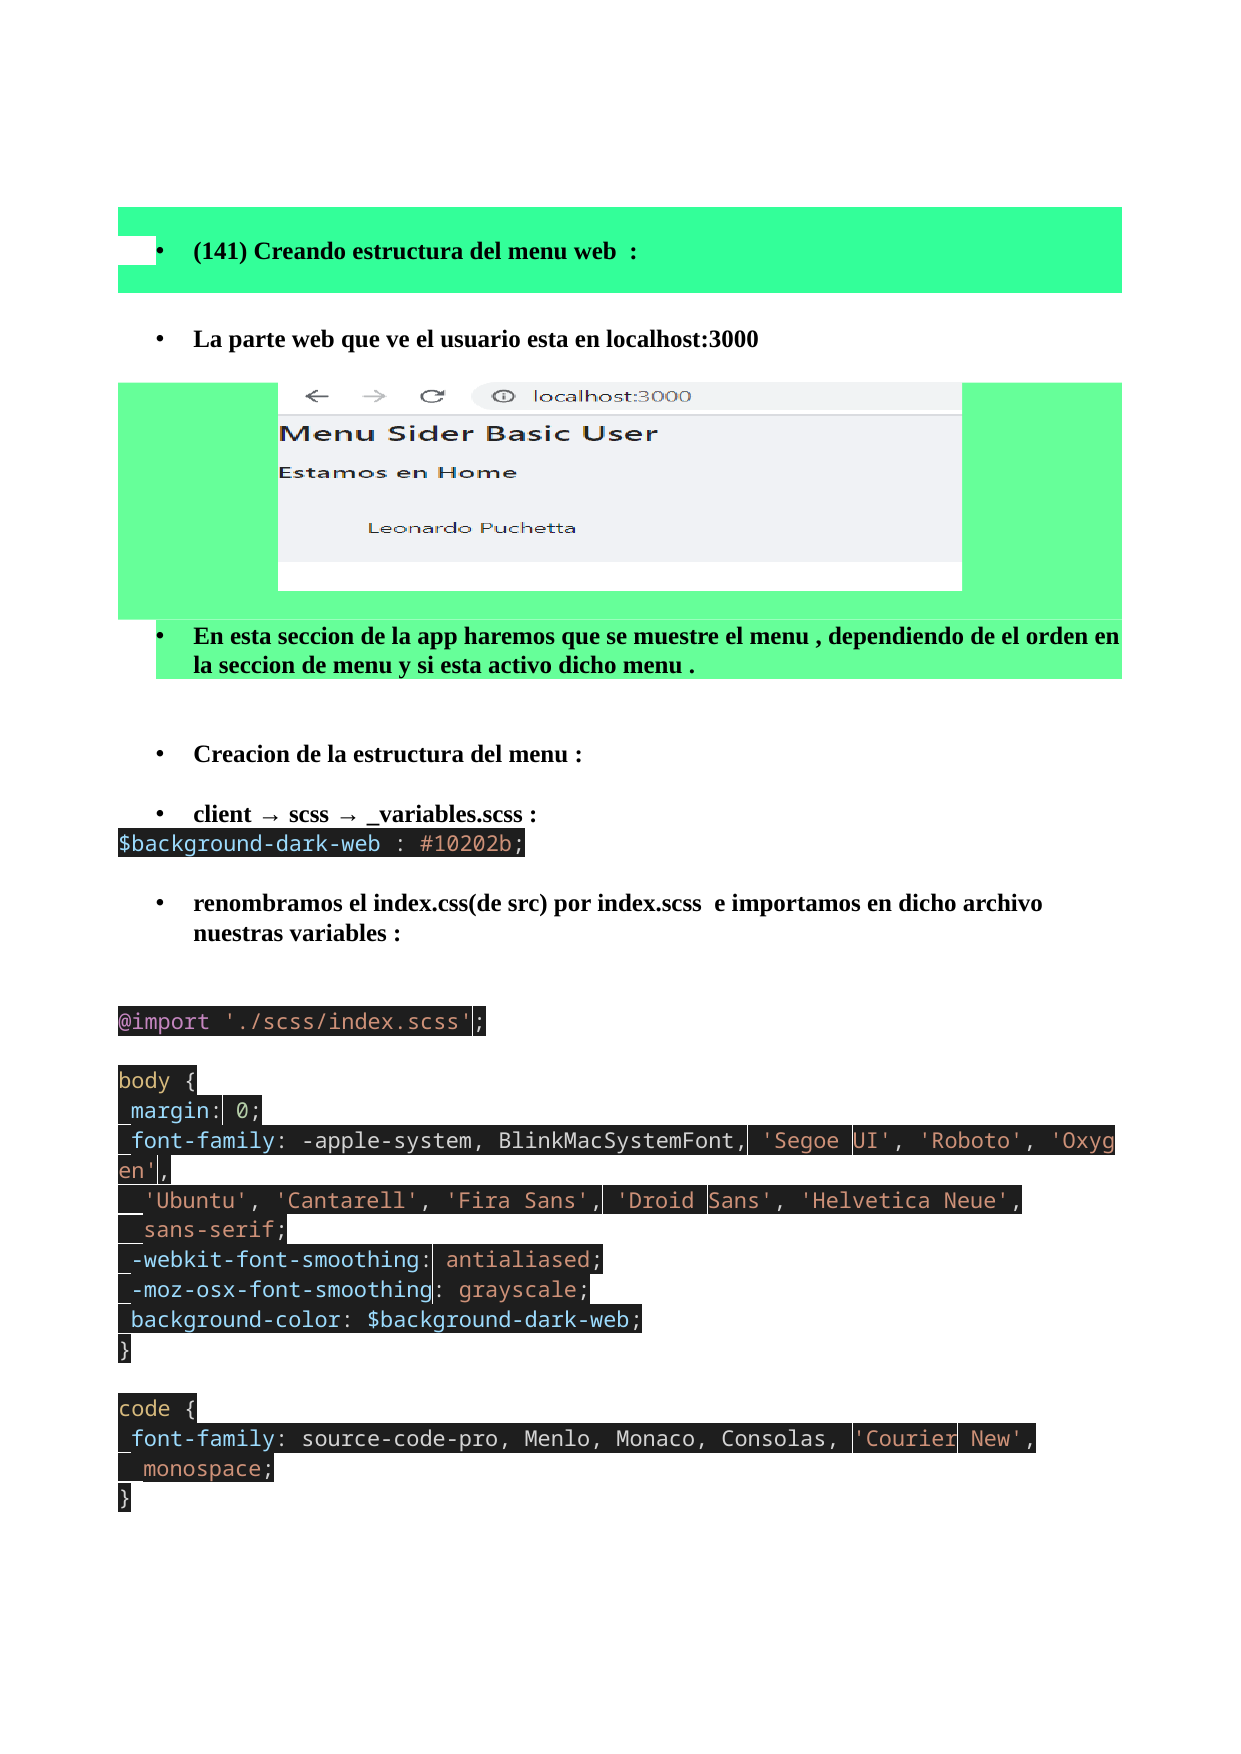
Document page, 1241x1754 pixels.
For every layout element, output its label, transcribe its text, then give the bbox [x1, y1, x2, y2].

text @import './scss/index.scss'; [118, 1006, 1122, 1036]
text -webkit-font-smoothing: antialiased; [118, 1244, 1122, 1274]
text background-color: $background-dark-web; [118, 1304, 1122, 1333]
text $background-dark-web : #10202b; [118, 828, 1122, 857]
text margin: 0; [118, 1095, 1122, 1125]
text monospace; [118, 1453, 1122, 1482]
text code { [118, 1393, 1122, 1423]
list La parte web que ve el usuario esta en localhost:3000 [156, 323, 1122, 353]
text sans-serif; [118, 1214, 1122, 1244]
text } [118, 1333, 1122, 1363]
list renombramos el index.css(de src) por index.scss e importamos en dicho archivo nuestras variables : [156, 887, 1122, 947]
list En esta seccion de la app haremos que se muestre el menu , dependiendo de el orden en la seccion de menu y si esta activo dicho menu . [156, 620, 1122, 679]
list Creacion de la estructura del menu : [156, 738, 1122, 768]
text font-family: source-code-pro, Menlo, Monaco, Consolas, 'Courier New', [118, 1423, 1122, 1453]
text 'Ubuntu', 'Cantarell', 'Fira Sans', 'Droid Sans', 'Helvetica Neue', [118, 1184, 1122, 1214]
text -moz-osx-font-smoothing: grayscale; [118, 1274, 1122, 1304]
text body { [118, 1065, 1122, 1095]
list client → scss → _variables.scss : [156, 798, 1122, 828]
text } [118, 1482, 1122, 1512]
list (141) Creando estructura del menu web : [156, 236, 1122, 265]
text font-family: -apple-system, BlinkMacSystemFont, 'Segoe UI', 'Roboto', 'Oxygen', [118, 1125, 1122, 1184]
picture [278, 382, 963, 591]
